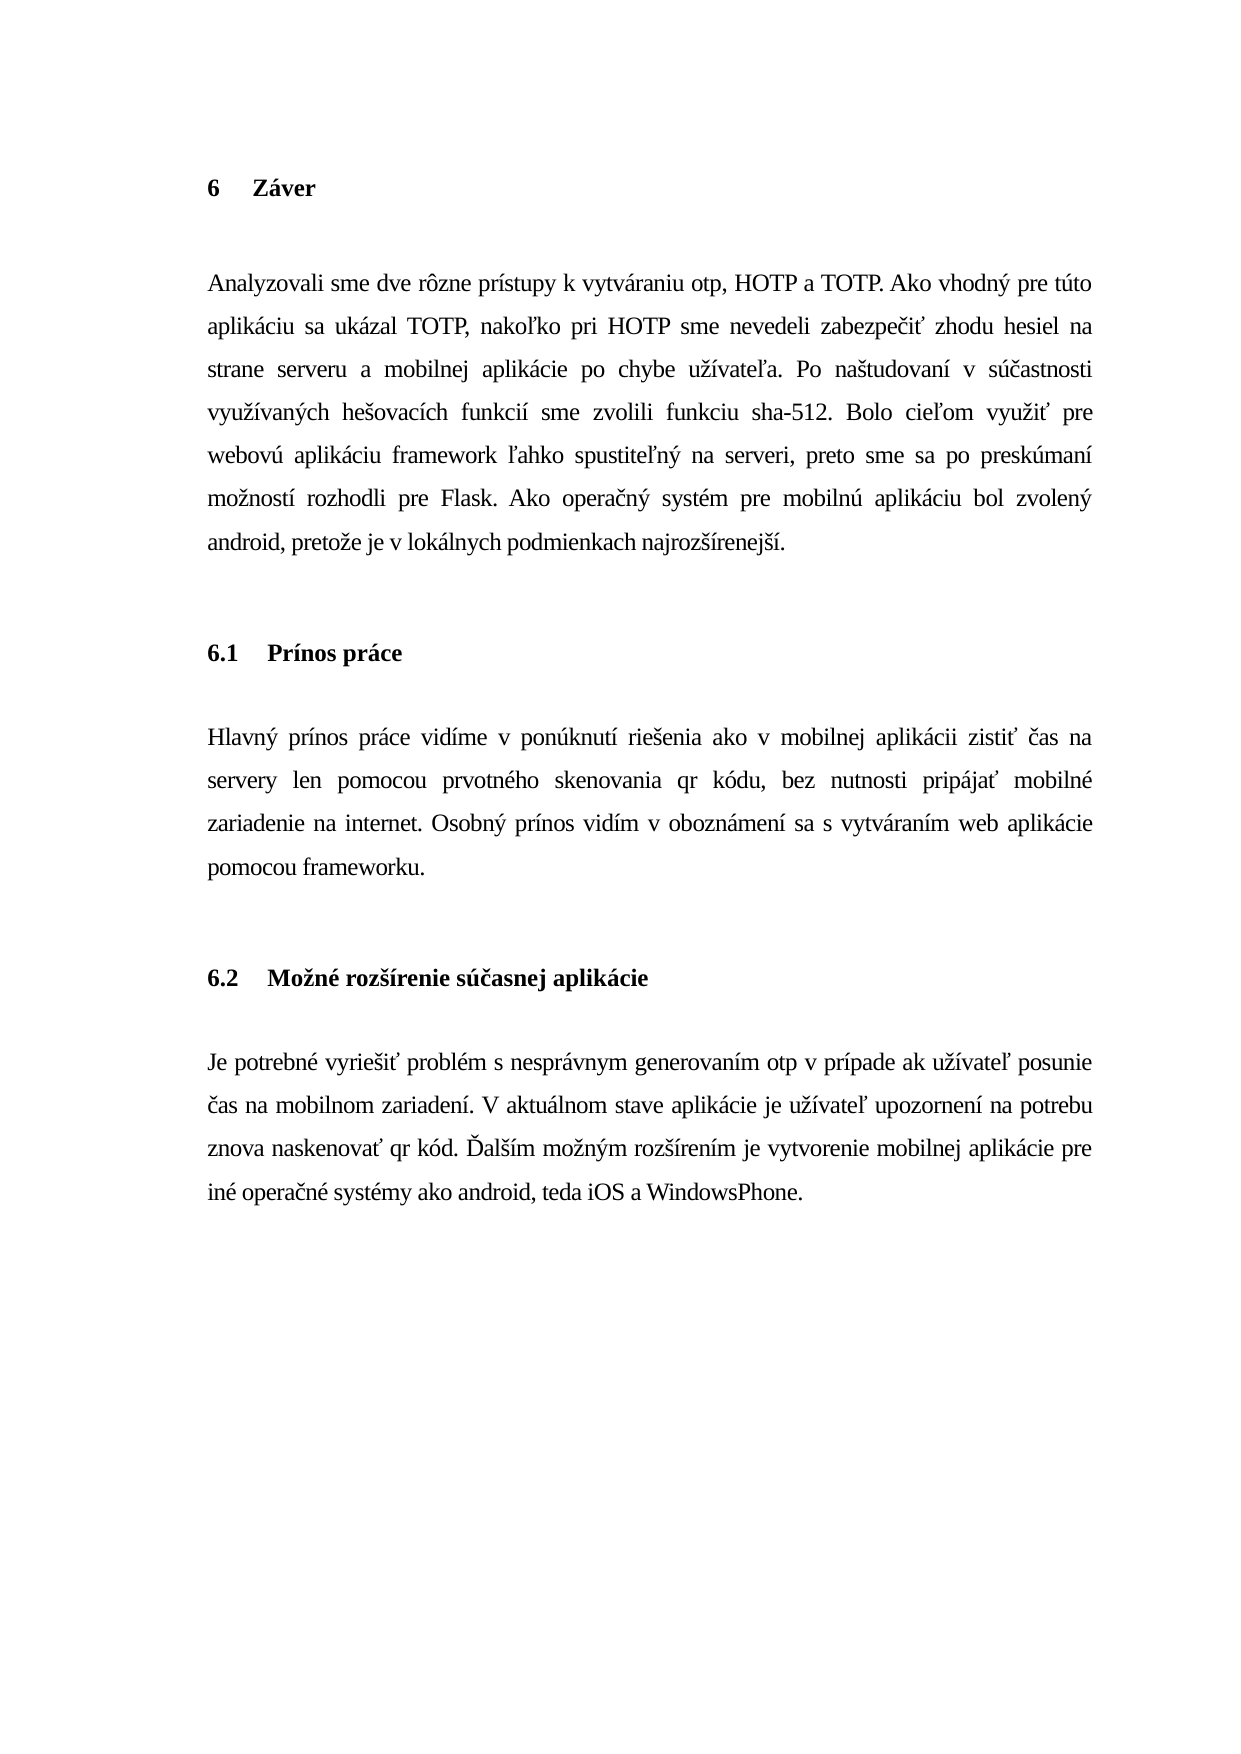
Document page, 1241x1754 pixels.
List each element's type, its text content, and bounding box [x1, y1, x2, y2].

text Je potrebné vyriešiť problém s nesprávnym generovaním otp v prípade ak užívateľ posunie čas na mobilnom zariadení. V aktuálnom stave aplikácie je užívateľ upozornení na potrebu znova naskenovať qr kód. Ďalším možným rozšírením je vytvorenie mobilnej aplikácie pre iné operačné systémy ako android, teda iOS a WindowsPhone. [207, 1047, 1093, 1205]
subtitle Záver [207, 173, 1093, 202]
subtitle Možné rozšírenie súčasnej aplikácie [207, 963, 1093, 992]
text Hlavný prínos práce vidíme v ponúknutí riešenia ako v mobilnej aplikácii zistiť čas na servery len pomocou prvotného skenovania qr kódu, bez nutnosti pripájať mobilné zariadenie na internet. Osobný prínos vidím v oboznámení sa s vytváraním web aplikácie pomocou frameworku. [207, 722, 1093, 880]
subtitle Prínos práce [207, 638, 1093, 667]
text Analyzovali sme dve rôzne prístupy k vytváraniu otp, HOTP a TOTP. Ako vhodný pre túto aplikáciu sa ukázal TOTP, nakoľko pri HOTP sme nevedeli zabezpečiť zhodu hesiel na strane serveru a mobilnej aplikácie po chybe užívateľa. Po naštudovaní v súčastnosti využívaných hešovacích funkcií sme zvolili funkciu sha-512. Bolo cieľom využiť pre webovú aplikáciu framework ľahko spustiteľný na serveri, preto sme sa po preskúmaní možností rozhodli pre Flask. Ako operačný systém pre mobilnú aplikáciu bol zvolený android, pretože je v lokálnych podmienkach najrozšírenejší. [207, 268, 1093, 555]
